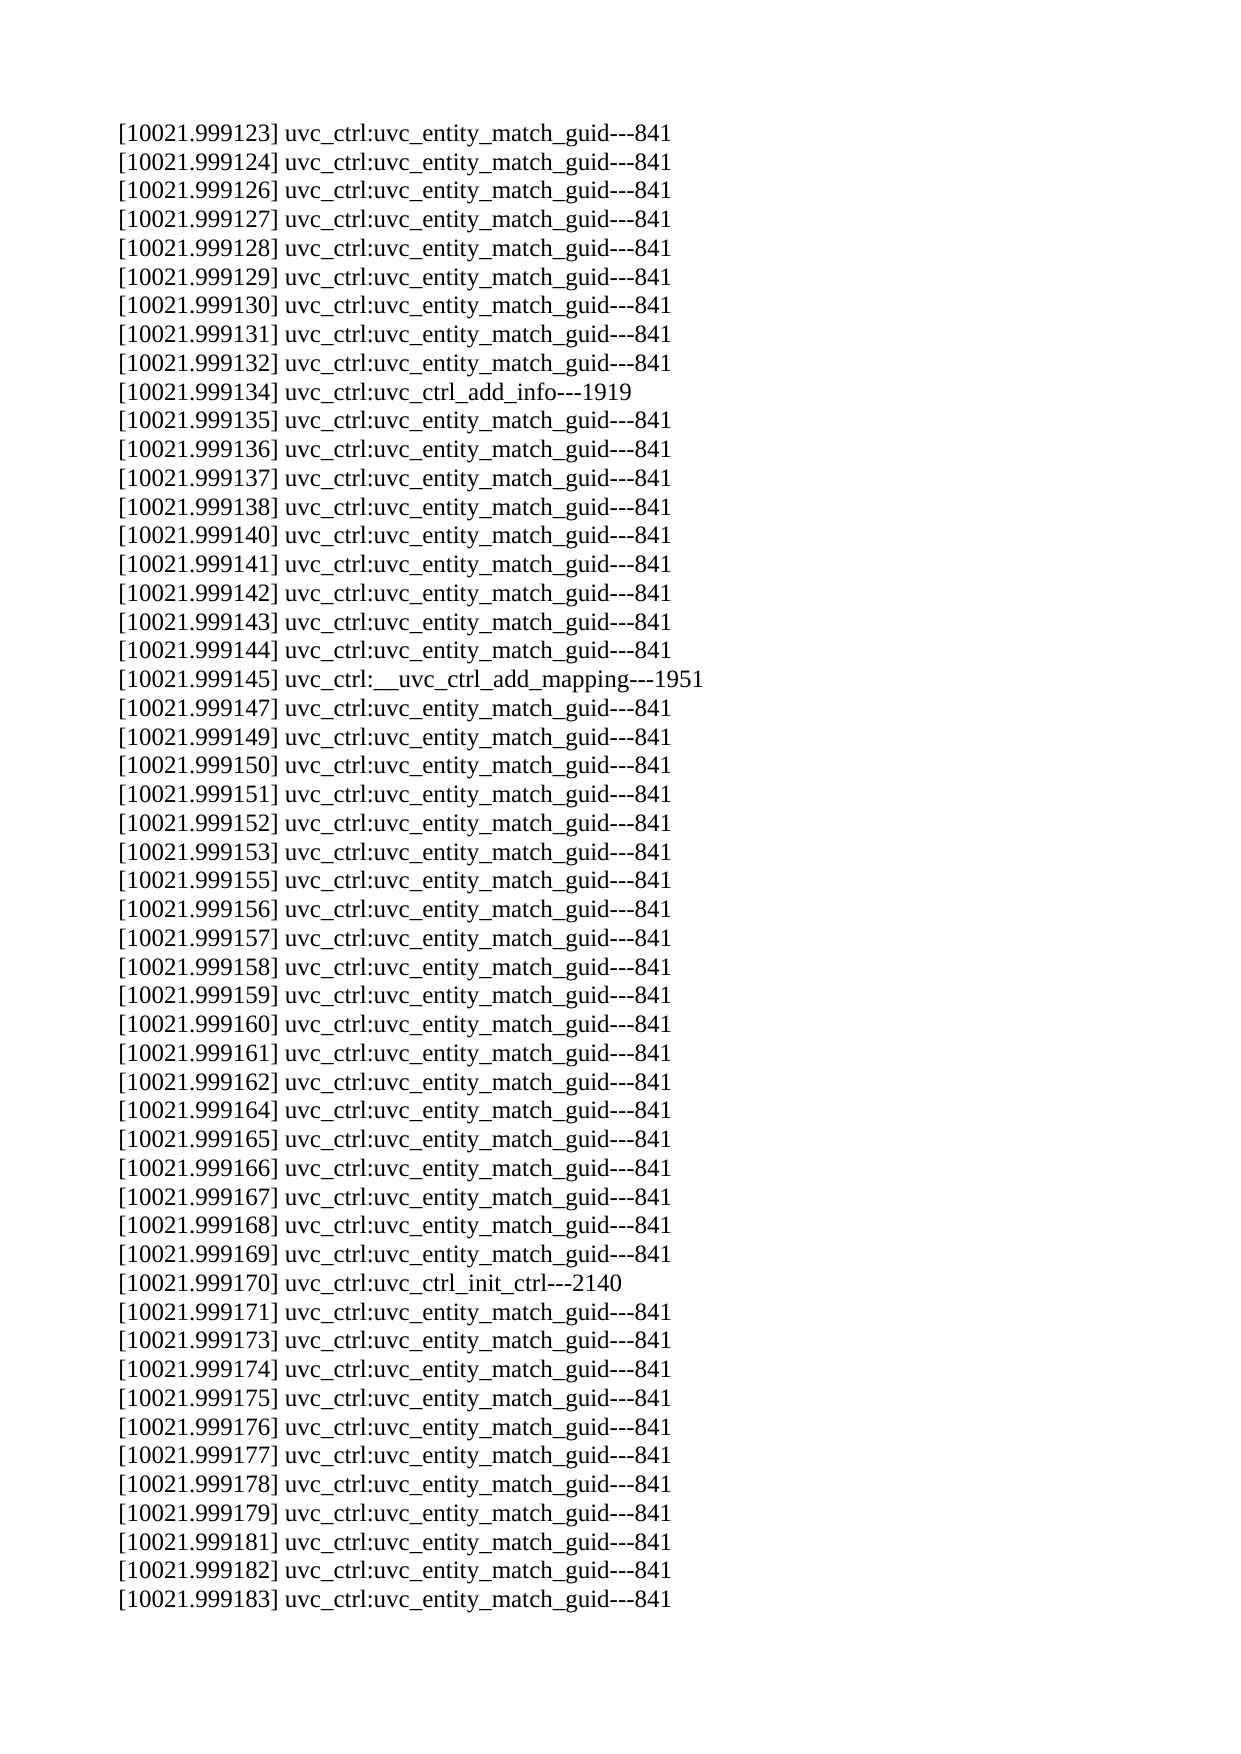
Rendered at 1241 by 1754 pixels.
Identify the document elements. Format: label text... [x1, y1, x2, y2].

text [10021.999179] uvc_ctrl:uvc_entity_match_guid---841 [118, 1498, 1122, 1527]
text [10021.999145] uvc_ctrl:__uvc_ctrl_add_mapping---1951 [118, 664, 1122, 693]
text [10021.999128] uvc_ctrl:uvc_entity_match_guid---841 [118, 233, 1122, 262]
text [10021.999132] uvc_ctrl:uvc_entity_match_guid---841 [118, 348, 1122, 377]
text [10021.999161] uvc_ctrl:uvc_entity_match_guid---841 [118, 1038, 1122, 1067]
text [10021.999167] uvc_ctrl:uvc_entity_match_guid---841 [118, 1182, 1122, 1211]
text [10021.999153] uvc_ctrl:uvc_entity_match_guid---841 [118, 837, 1122, 866]
text [10021.999160] uvc_ctrl:uvc_entity_match_guid---841 [118, 1009, 1122, 1038]
text [10021.999135] uvc_ctrl:uvc_entity_match_guid---841 [118, 406, 1122, 434]
text [10021.999124] uvc_ctrl:uvc_entity_match_guid---841 [118, 147, 1122, 176]
text [10021.999126] uvc_ctrl:uvc_entity_match_guid---841 [118, 176, 1122, 204]
text [10021.999181] uvc_ctrl:uvc_entity_match_guid---841 [118, 1527, 1122, 1556]
text [10021.999152] uvc_ctrl:uvc_entity_match_guid---841 [118, 808, 1122, 837]
text [10021.999162] uvc_ctrl:uvc_entity_match_guid---841 [118, 1067, 1122, 1096]
text [10021.999155] uvc_ctrl:uvc_entity_match_guid---841 [118, 866, 1122, 894]
text [10021.999150] uvc_ctrl:uvc_entity_match_guid---841 [118, 751, 1122, 779]
text [10021.999177] uvc_ctrl:uvc_entity_match_guid---841 [118, 1441, 1122, 1469]
text [10021.999183] uvc_ctrl:uvc_entity_match_guid---841 [118, 1584, 1122, 1613]
text [10021.999141] uvc_ctrl:uvc_entity_match_guid---841 [118, 549, 1122, 578]
text [10021.999138] uvc_ctrl:uvc_entity_match_guid---841 [118, 492, 1122, 521]
text [10021.999173] uvc_ctrl:uvc_entity_match_guid---841 [118, 1326, 1122, 1354]
text [10021.999166] uvc_ctrl:uvc_entity_match_guid---841 [118, 1153, 1122, 1182]
text [10021.999159] uvc_ctrl:uvc_entity_match_guid---841 [118, 981, 1122, 1009]
text [10021.999123] uvc_ctrl:uvc_entity_match_guid---841 [118, 118, 1122, 147]
text [10021.999131] uvc_ctrl:uvc_entity_match_guid---841 [118, 319, 1122, 348]
text [10021.999143] uvc_ctrl:uvc_entity_match_guid---841 [118, 607, 1122, 636]
text [10021.999164] uvc_ctrl:uvc_entity_match_guid---841 [118, 1096, 1122, 1124]
text [10021.999137] uvc_ctrl:uvc_entity_match_guid---841 [118, 463, 1122, 492]
text [10021.999157] uvc_ctrl:uvc_entity_match_guid---841 [118, 923, 1122, 952]
text [10021.999142] uvc_ctrl:uvc_entity_match_guid---841 [118, 578, 1122, 607]
text [10021.999178] uvc_ctrl:uvc_entity_match_guid---841 [118, 1469, 1122, 1498]
text [10021.999127] uvc_ctrl:uvc_entity_match_guid---841 [118, 204, 1122, 233]
text [10021.999168] uvc_ctrl:uvc_entity_match_guid---841 [118, 1211, 1122, 1239]
text [10021.999147] uvc_ctrl:uvc_entity_match_guid---841 [118, 693, 1122, 722]
text [10021.999170] uvc_ctrl:uvc_ctrl_init_ctrl---2140 [118, 1268, 1122, 1297]
text [10021.999158] uvc_ctrl:uvc_entity_match_guid---841 [118, 952, 1122, 981]
text [10021.999156] uvc_ctrl:uvc_entity_match_guid---841 [118, 894, 1122, 923]
text [10021.999130] uvc_ctrl:uvc_entity_match_guid---841 [118, 291, 1122, 319]
text [10021.999175] uvc_ctrl:uvc_entity_match_guid---841 [118, 1383, 1122, 1412]
text [10021.999176] uvc_ctrl:uvc_entity_match_guid---841 [118, 1412, 1122, 1441]
text [10021.999165] uvc_ctrl:uvc_entity_match_guid---841 [118, 1124, 1122, 1153]
text [10021.999144] uvc_ctrl:uvc_entity_match_guid---841 [118, 636, 1122, 664]
text [10021.999140] uvc_ctrl:uvc_entity_match_guid---841 [118, 521, 1122, 549]
text [10021.999169] uvc_ctrl:uvc_entity_match_guid---841 [118, 1239, 1122, 1268]
text [10021.999171] uvc_ctrl:uvc_entity_match_guid---841 [118, 1297, 1122, 1326]
text [10021.999149] uvc_ctrl:uvc_entity_match_guid---841 [118, 722, 1122, 751]
text [10021.999129] uvc_ctrl:uvc_entity_match_guid---841 [118, 262, 1122, 291]
text [10021.999136] uvc_ctrl:uvc_entity_match_guid---841 [118, 434, 1122, 463]
text [10021.999134] uvc_ctrl:uvc_ctrl_add_info---1919 [118, 377, 1122, 406]
text [10021.999151] uvc_ctrl:uvc_entity_match_guid---841 [118, 779, 1122, 808]
text [10021.999174] uvc_ctrl:uvc_entity_match_guid---841 [118, 1354, 1122, 1383]
text [10021.999182] uvc_ctrl:uvc_entity_match_guid---841 [118, 1556, 1122, 1584]
